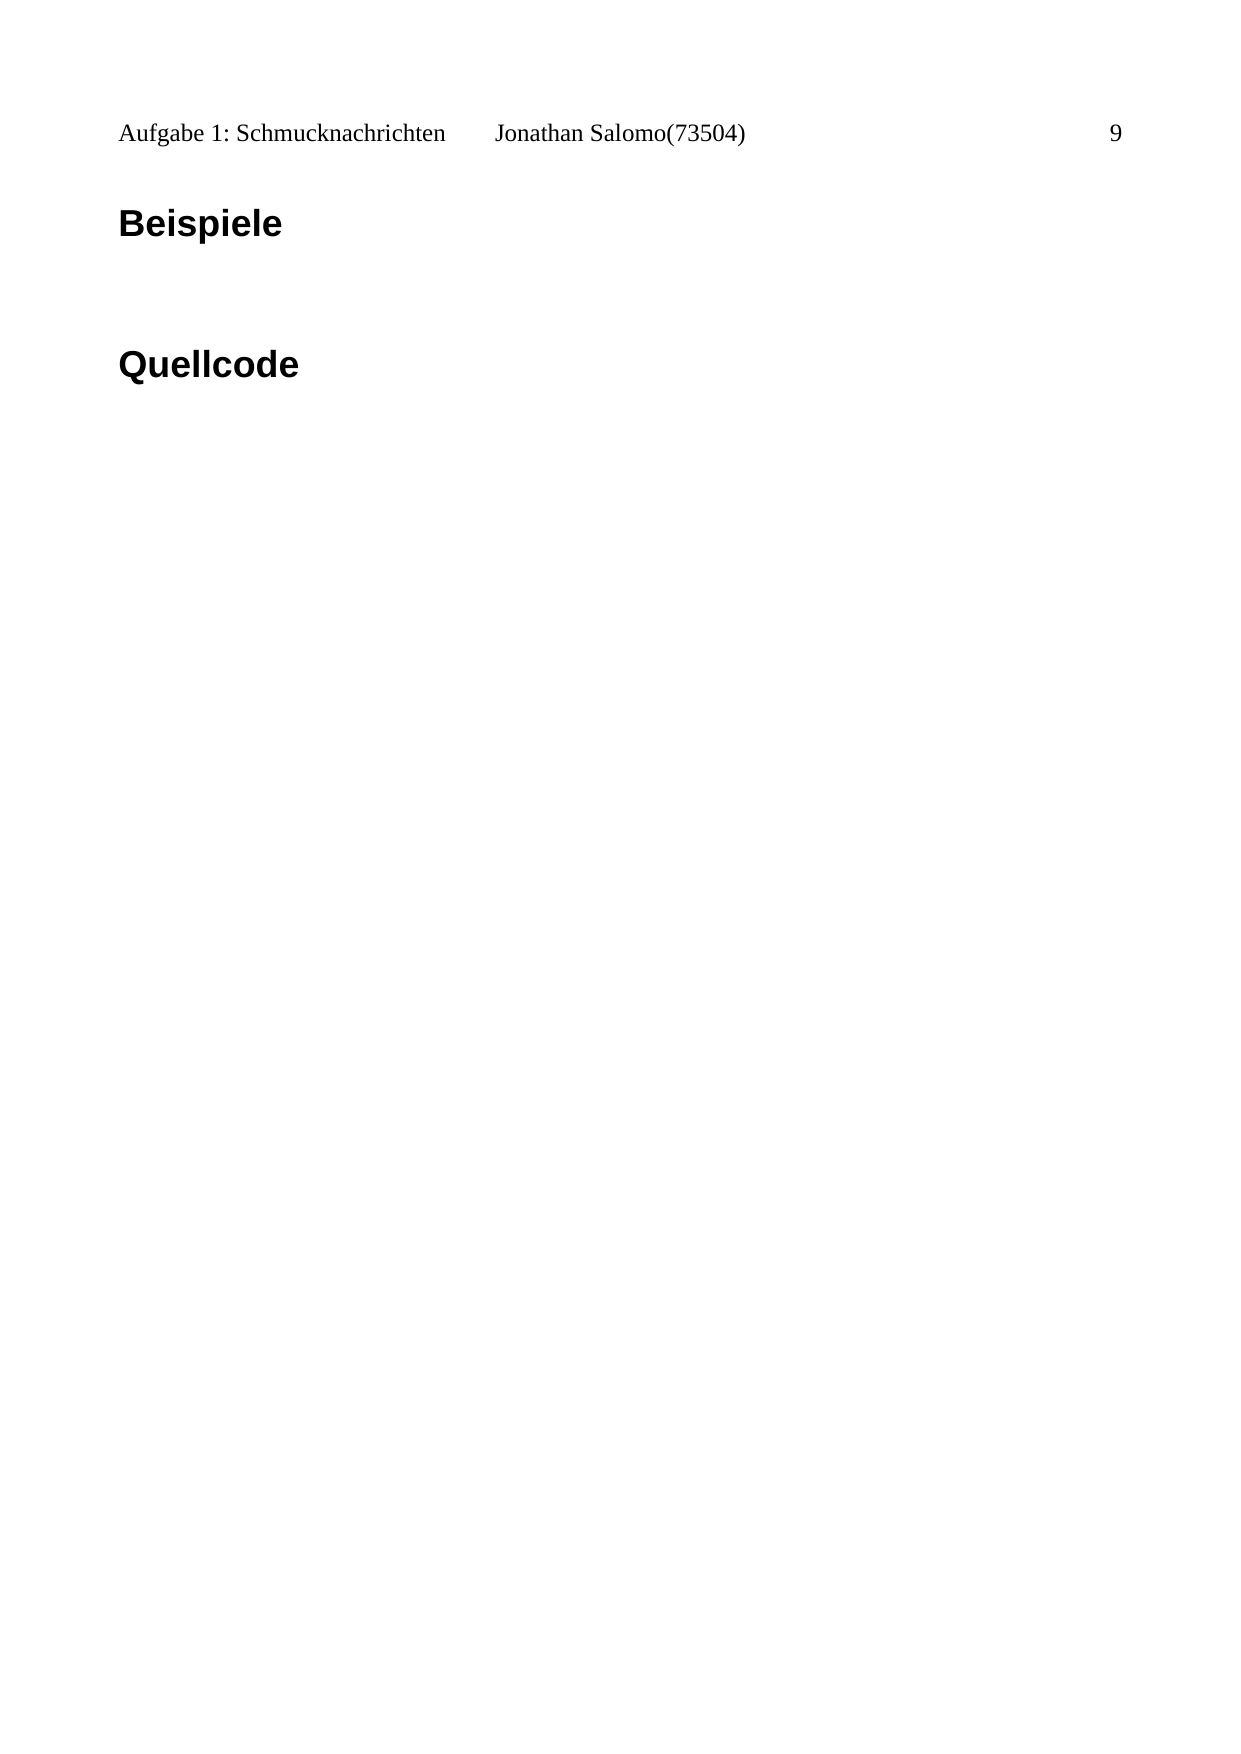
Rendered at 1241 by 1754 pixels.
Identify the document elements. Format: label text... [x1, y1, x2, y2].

subtitle Quellcode [118, 343, 1122, 386]
subtitle Beispiele [118, 201, 1122, 244]
